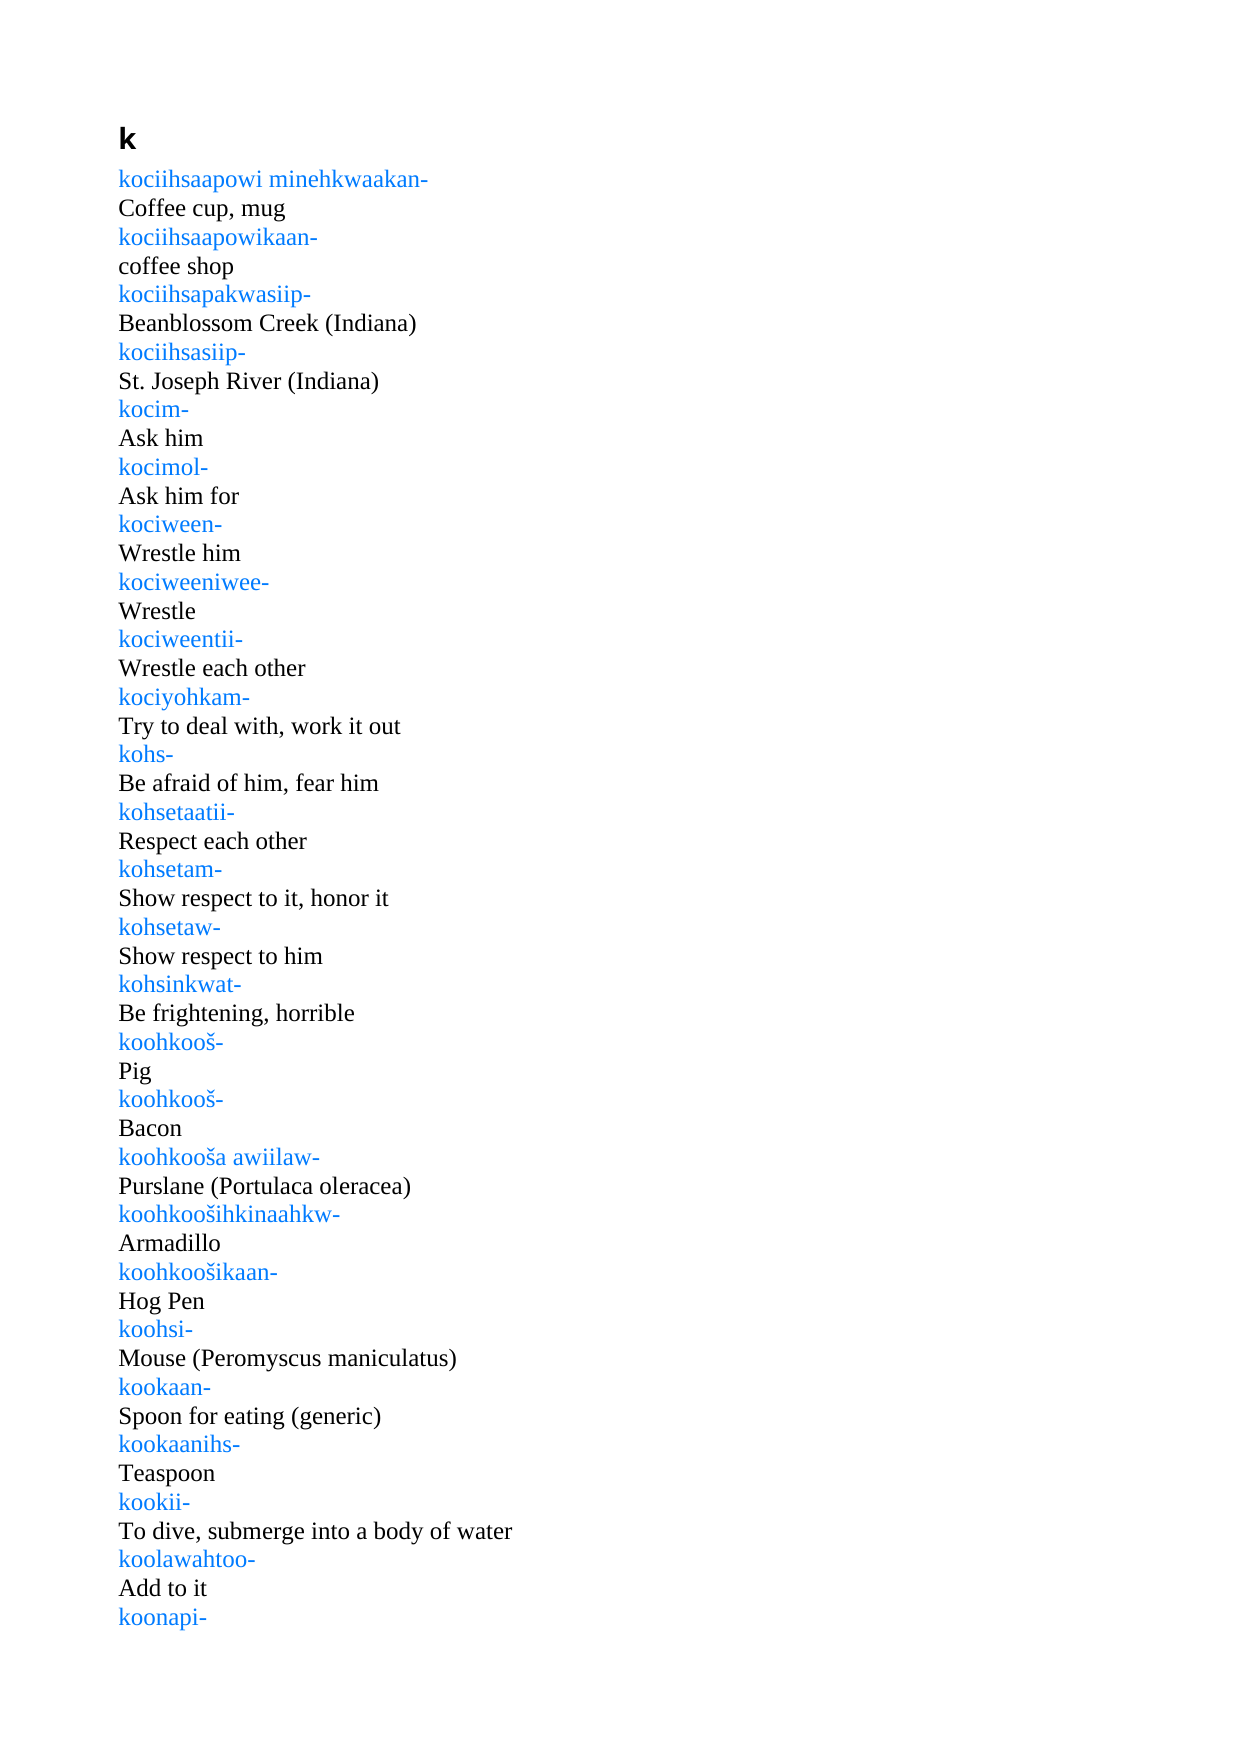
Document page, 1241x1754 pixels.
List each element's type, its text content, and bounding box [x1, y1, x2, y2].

table_cell kocimol- Ask him for [118, 452, 1122, 509]
table_cell koohkoošihkinaahkw- Armadillo [118, 1200, 1122, 1257]
table_cell kohsinkwat- Be frightening, horrible [118, 970, 1122, 1027]
table_cell kociihsaapowi minehkwaakan- Coffee cup, mug [118, 165, 1122, 222]
table_cell kociyohkam- Try to deal with, work it out [118, 682, 1122, 739]
table_cell koonapi- [118, 1602, 1122, 1631]
table_cell kocim- Ask him [118, 395, 1122, 452]
table_cell koohkooša awiilaw- Purslane (Portulaca oleracea) [118, 1142, 1122, 1199]
table_cell kookii- To dive, submerge into a body of water [118, 1487, 1122, 1544]
table_cell kociweeniwee- Wrestle [118, 567, 1122, 624]
table_cell kociihsasiip- St. Joseph River (Indiana) [118, 337, 1122, 394]
table_cell kociihsapakwasiip- Beanblossom Creek (Indiana) [118, 280, 1122, 337]
table_cell kociihsaapowikaan- coffee shop [118, 222, 1122, 279]
table_cell kociween- Wrestle him [118, 510, 1122, 567]
table_cell koohkooš- Bacon [118, 1085, 1122, 1142]
table_cell kohsetam- Show respect to it, honor it [118, 855, 1122, 912]
table_cell kohsetaw- Show respect to him [118, 912, 1122, 969]
table_cell kociweentii- Wrestle each other [118, 625, 1122, 682]
table_cell koohkoošikaan- Hog Pen [118, 1257, 1122, 1314]
table_header k [118, 118, 1122, 164]
table_cell kohsetaatii- Respect each other [118, 797, 1122, 854]
table_cell kookaanihs- Teaspoon [118, 1430, 1122, 1487]
table_cell koolawahtoo- Add to it [118, 1545, 1122, 1602]
table_cell kookaan- Spoon for eating (generic) [118, 1372, 1122, 1429]
table_cell koohsi- Mouse (Peromyscus maniculatus) [118, 1315, 1122, 1372]
table_cell koohkooš- Pig [118, 1027, 1122, 1084]
table_cell kohs- Be afraid of him, fear him [118, 740, 1122, 797]
